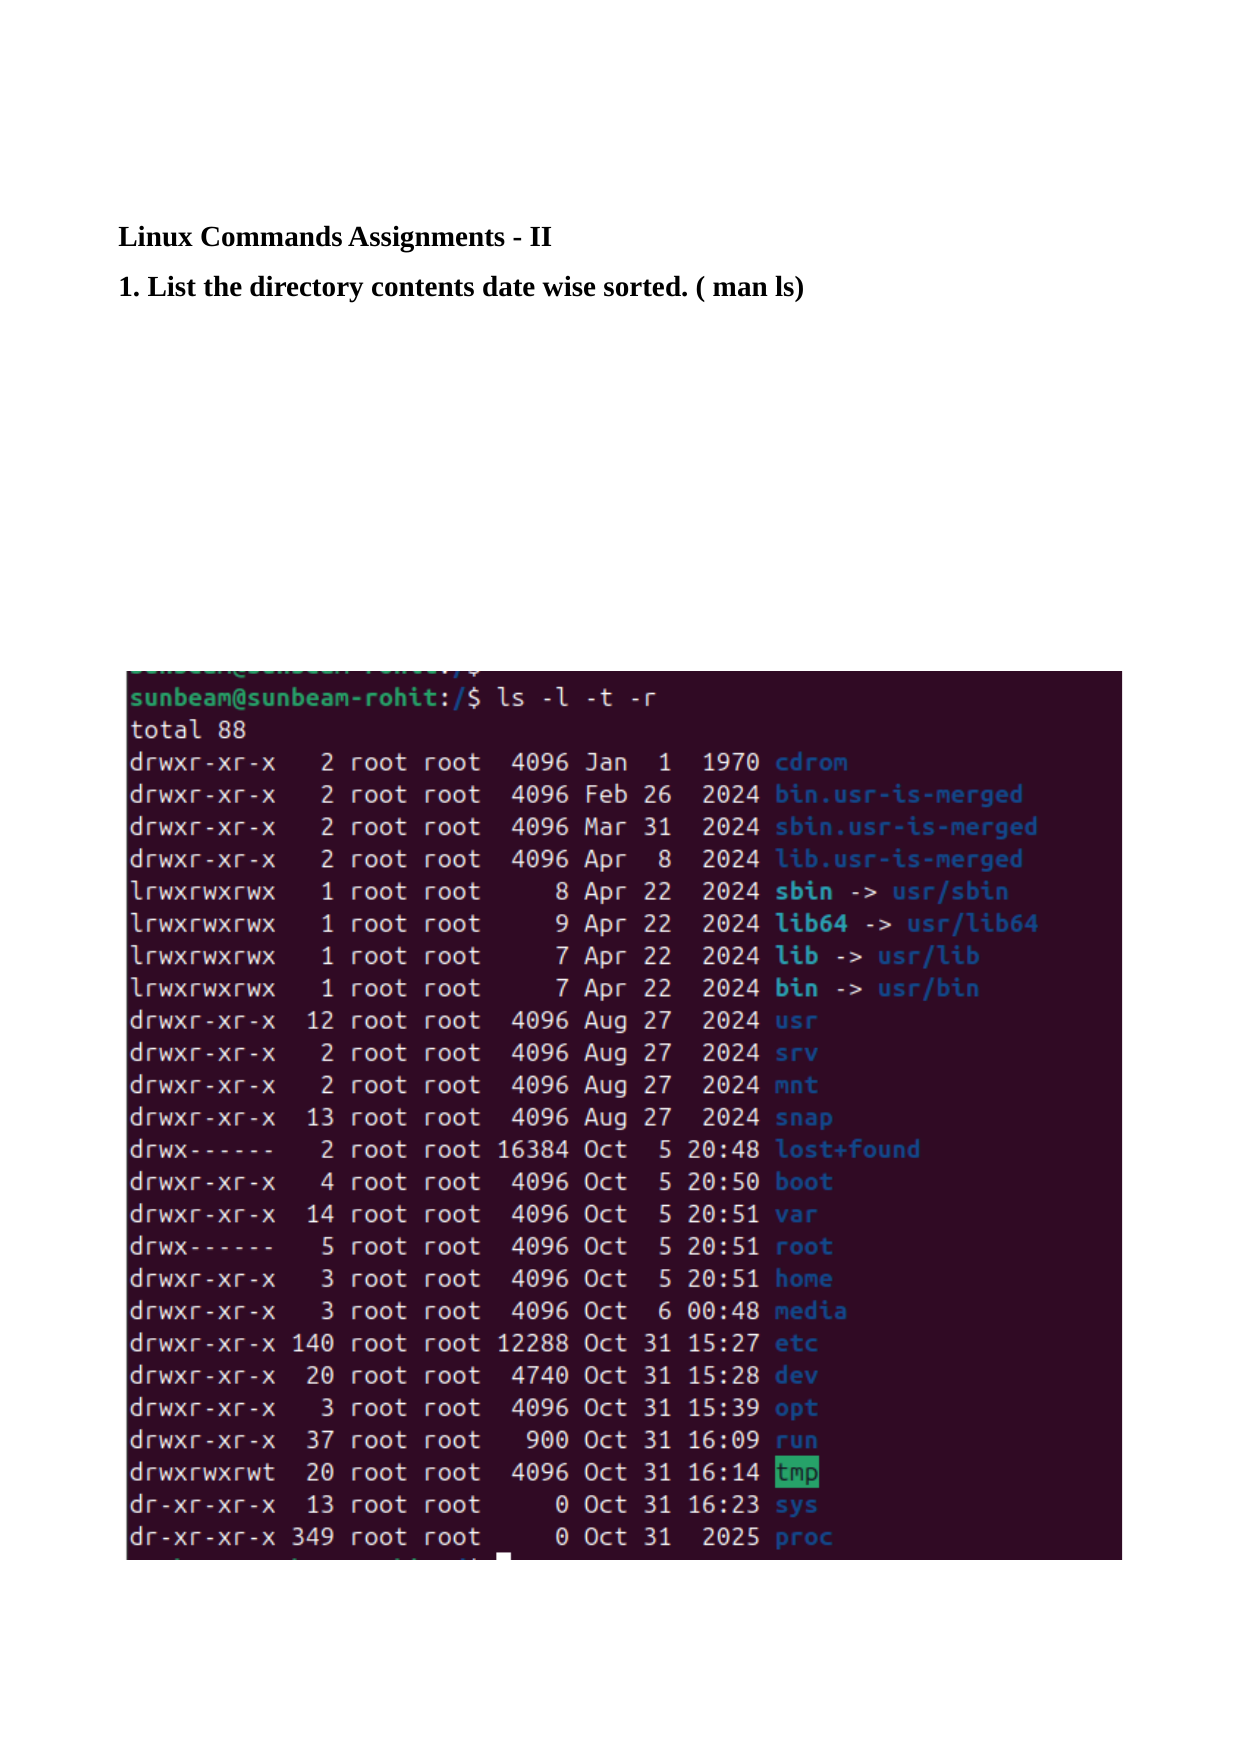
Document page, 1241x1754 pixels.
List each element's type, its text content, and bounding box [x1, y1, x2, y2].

text Linux Commands Assignments - II [118, 219, 1122, 252]
text 1. List the directory contents date wise sorted. ( man ls) [118, 269, 1122, 303]
picture [118, 671, 1123, 1560]
